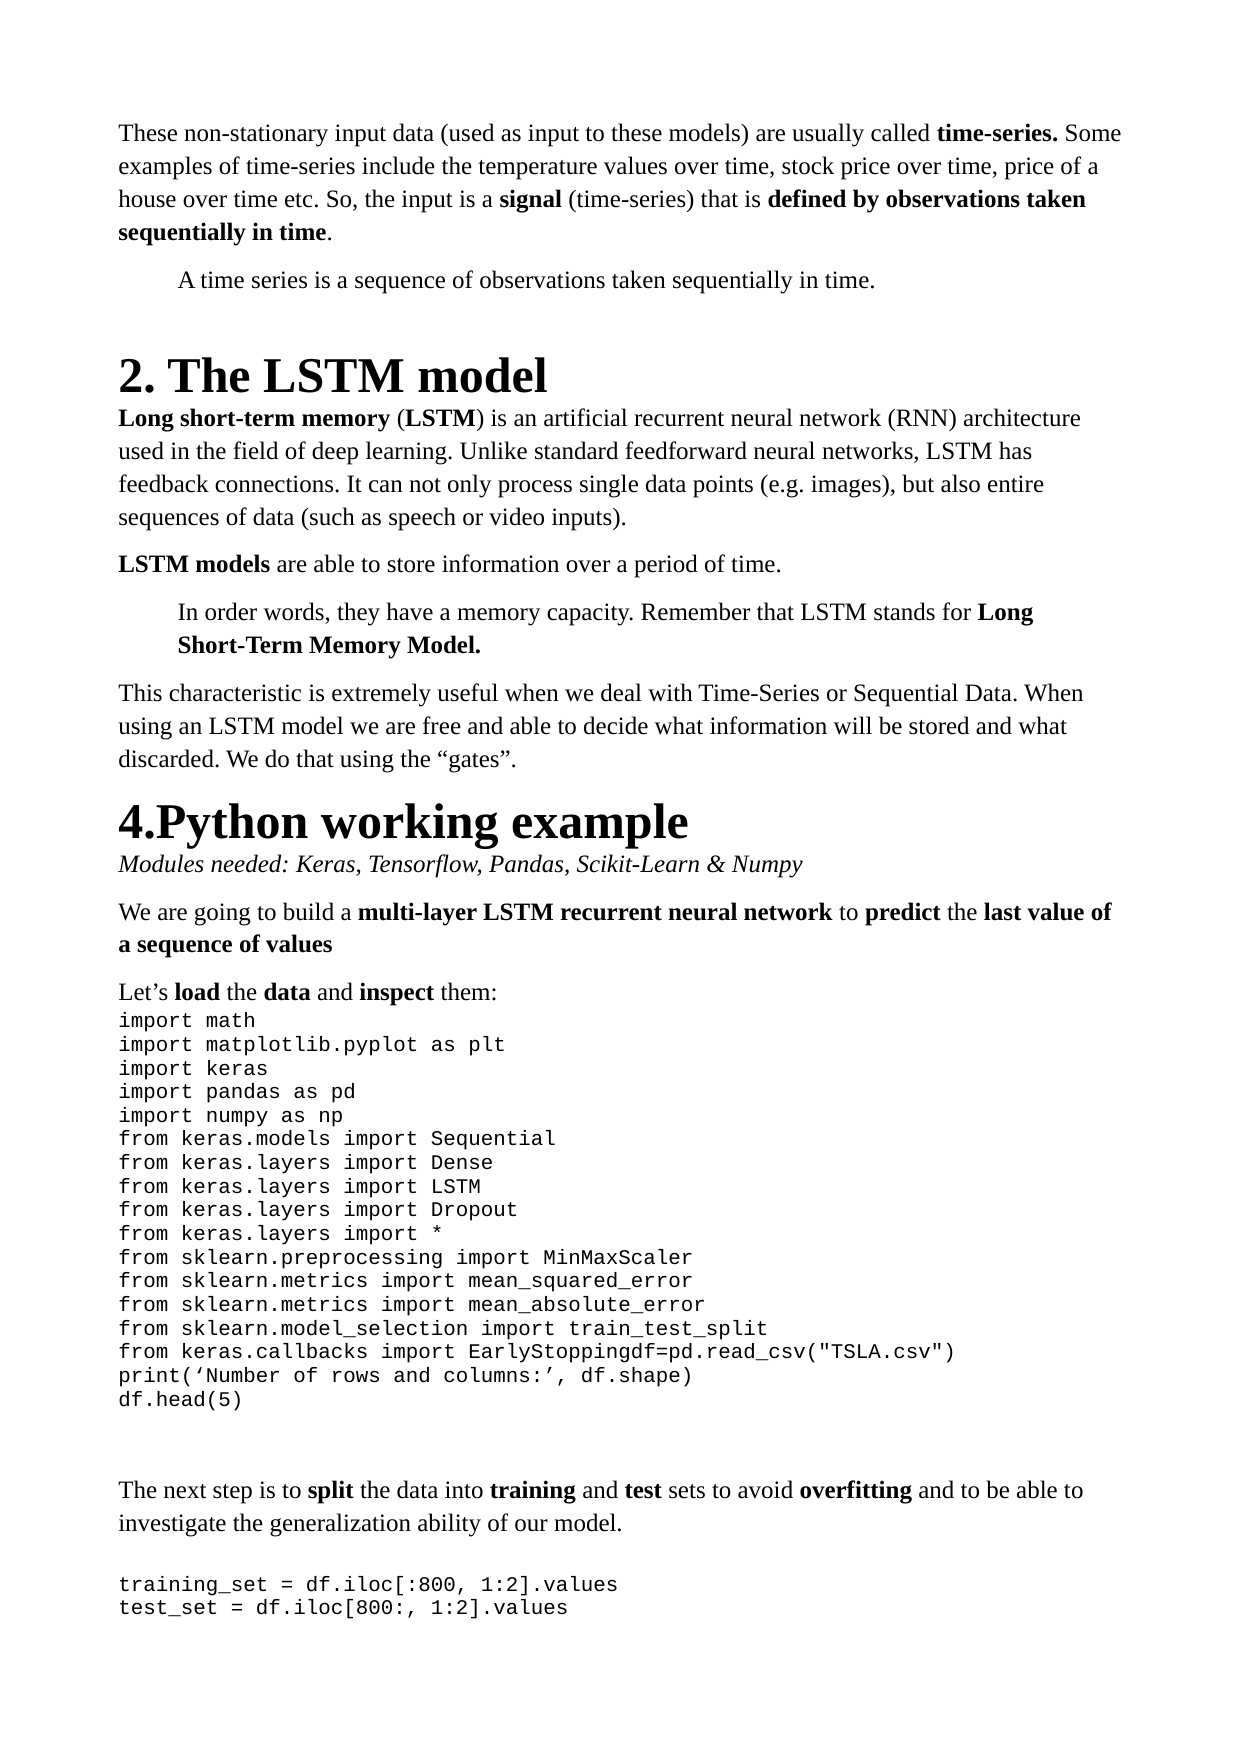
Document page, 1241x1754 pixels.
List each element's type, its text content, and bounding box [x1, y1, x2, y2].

text df.head(5) [118, 1388, 1122, 1412]
text from keras.layers import Dense [118, 1152, 1122, 1176]
text import math [118, 1010, 1122, 1034]
text import pandas as pd [118, 1081, 1122, 1105]
text Long short-term memory (LSTM) is an artificial recurrent neural network (RNN) architecture used in the field of deep learning. Unlike standard feedforward neural networks, LSTM has feedback connections. It can not only process single data points (e.g. images), but also entire sequences of data (such as speech or video inputs). [118, 403, 1122, 531]
text from sklearn.model_selection import train_test_split [118, 1318, 1122, 1341]
subtitle 2. The LSTM model [118, 345, 1122, 403]
text Modules needed: Keras, Tensorflow, Pandas, Scikit-Learn & Numpy [118, 849, 1122, 878]
text from keras.models import Sequential [118, 1128, 1122, 1152]
text from sklearn.metrics import mean_absolute_error [118, 1294, 1122, 1318]
text A time series is a sequence of observations taken sequentially in time. [177, 265, 1063, 293]
text print(‘Number of rows and columns:’, df.shape) [118, 1365, 1122, 1388]
text from keras.layers import Dropout [118, 1199, 1122, 1223]
text Let’s load the data and inspect them: [118, 977, 1122, 1006]
text This characteristic is extremely useful when we deal with Time-Series or Sequential Data. When using an LSTM model we are free and able to decide what information will be stored and what discarded. We do that using the “gates”. [118, 678, 1122, 773]
text import keras [118, 1057, 1122, 1081]
text from sklearn.preprocessing import MinMaxScaler [118, 1247, 1122, 1270]
text We are going to build a multi-layer LSTM recurrent neural network to predict the last value of a sequence of values [118, 897, 1122, 958]
text In order words, they have a memory capacity. Remember that LSTM stands for Long Short-Term Memory Model. [177, 597, 1063, 659]
text import numpy as np [118, 1105, 1122, 1128]
text These non-stationary input data (used as input to these models) are usually called time-series. Some examples of time-series include the temperature values over time, stock price over time, price of a house over time etc. So, the input is a signal (time-series) that is defined by observations taken sequentially in time. [118, 118, 1122, 246]
text The next step is to split the data into training and test sets to avoid overfitting and to be able to investigate the generalization ability of our model. [118, 1475, 1122, 1536]
text from sklearn.metrics import mean_squared_error [118, 1270, 1122, 1294]
text from keras.layers import * [118, 1223, 1122, 1247]
subtitle 4.Python working example [118, 791, 1122, 849]
text LSTM models are able to store information over a period of time. [118, 549, 1122, 578]
text from keras.layers import LSTM [118, 1176, 1122, 1199]
text from keras.callbacks import EarlyStoppingdf=pd.read_csv("TSLA.csv") [118, 1341, 1122, 1365]
text training_set = df.iloc[:800, 1:2].values [118, 1574, 1122, 1597]
text test_set = df.iloc[800:, 1:2].values [118, 1597, 1122, 1621]
text import matplotlib.pyplot as plt [118, 1034, 1122, 1057]
